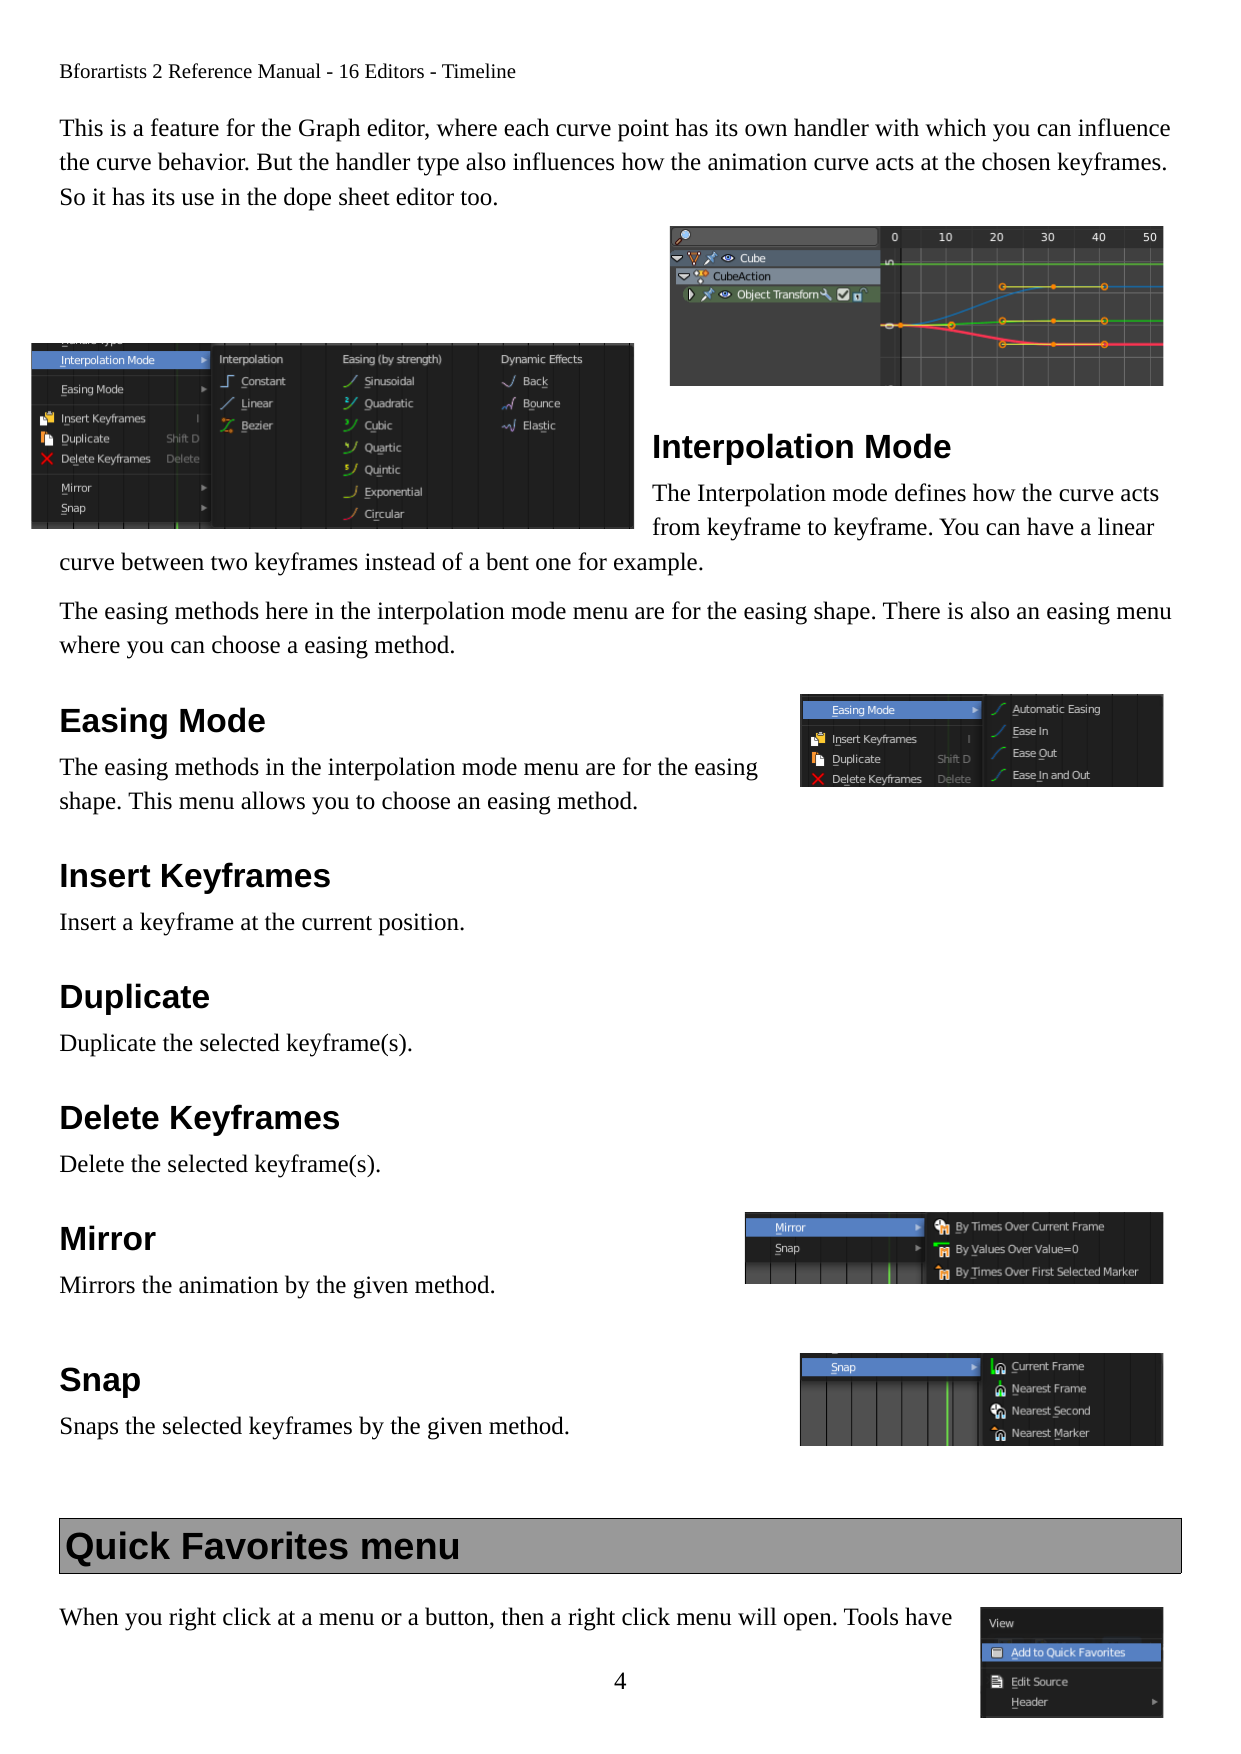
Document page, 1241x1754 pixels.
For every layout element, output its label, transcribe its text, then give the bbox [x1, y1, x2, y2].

text This is a feature for the Graph editor, where each curve point has its own handler with which you can influence the curve behavior. But the handler type also influences how the animation curve acts at the chosen keyframes. So it has its use in the dope sheet editor too. [59, 113, 1181, 210]
subtitle Delete Keyframes [59, 1098, 1181, 1137]
table_header Quick Favorites menu [60, 1519, 1181, 1573]
text Mirrors the animation by the given method. [59, 1270, 1181, 1299]
text The Interpolation mode defines how the curve acts from keyframe to keyframe. You can have a linear curve between two keyframes instead of a bent one for example. [59, 478, 1181, 576]
text The easing methods here in the interpolation mode menu are for the easing shape. There is also an easing menu where you can choose a easing method. [59, 596, 1181, 659]
subtitle Mirror [59, 1219, 744, 1258]
subtitle Easing Mode [59, 700, 800, 739]
text Insert a keyframe at the current position. [59, 907, 1181, 936]
text The easing methods in the interpolation mode menu are for the easing shape. This menu allows you to choose an easing method. [59, 752, 1181, 815]
subtitle [1164, 1360, 1181, 1399]
text Duplicate the selected keyframe(s). [59, 1028, 1181, 1057]
picture [31, 343, 635, 529]
text Delete the selected keyframe(s). [59, 1149, 1181, 1178]
text Snaps the selected keyframes by the given method. [59, 1411, 799, 1440]
subtitle [1164, 1219, 1181, 1258]
subtitle [1164, 700, 1181, 739]
picture [800, 694, 1164, 787]
subtitle Duplicate [59, 977, 1181, 1016]
subtitle Snap [59, 1360, 799, 1399]
text When you right click at a menu or a button, then a right click menu will open. Tools have [59, 1602, 1181, 1631]
subtitle Insert Keyframes [59, 856, 1181, 894]
picture [980, 1607, 1164, 1718]
subtitle Interpolation Mode [635, 349, 1181, 466]
picture [744, 1212, 1164, 1284]
picture [799, 1353, 1164, 1446]
picture [669, 226, 1164, 386]
